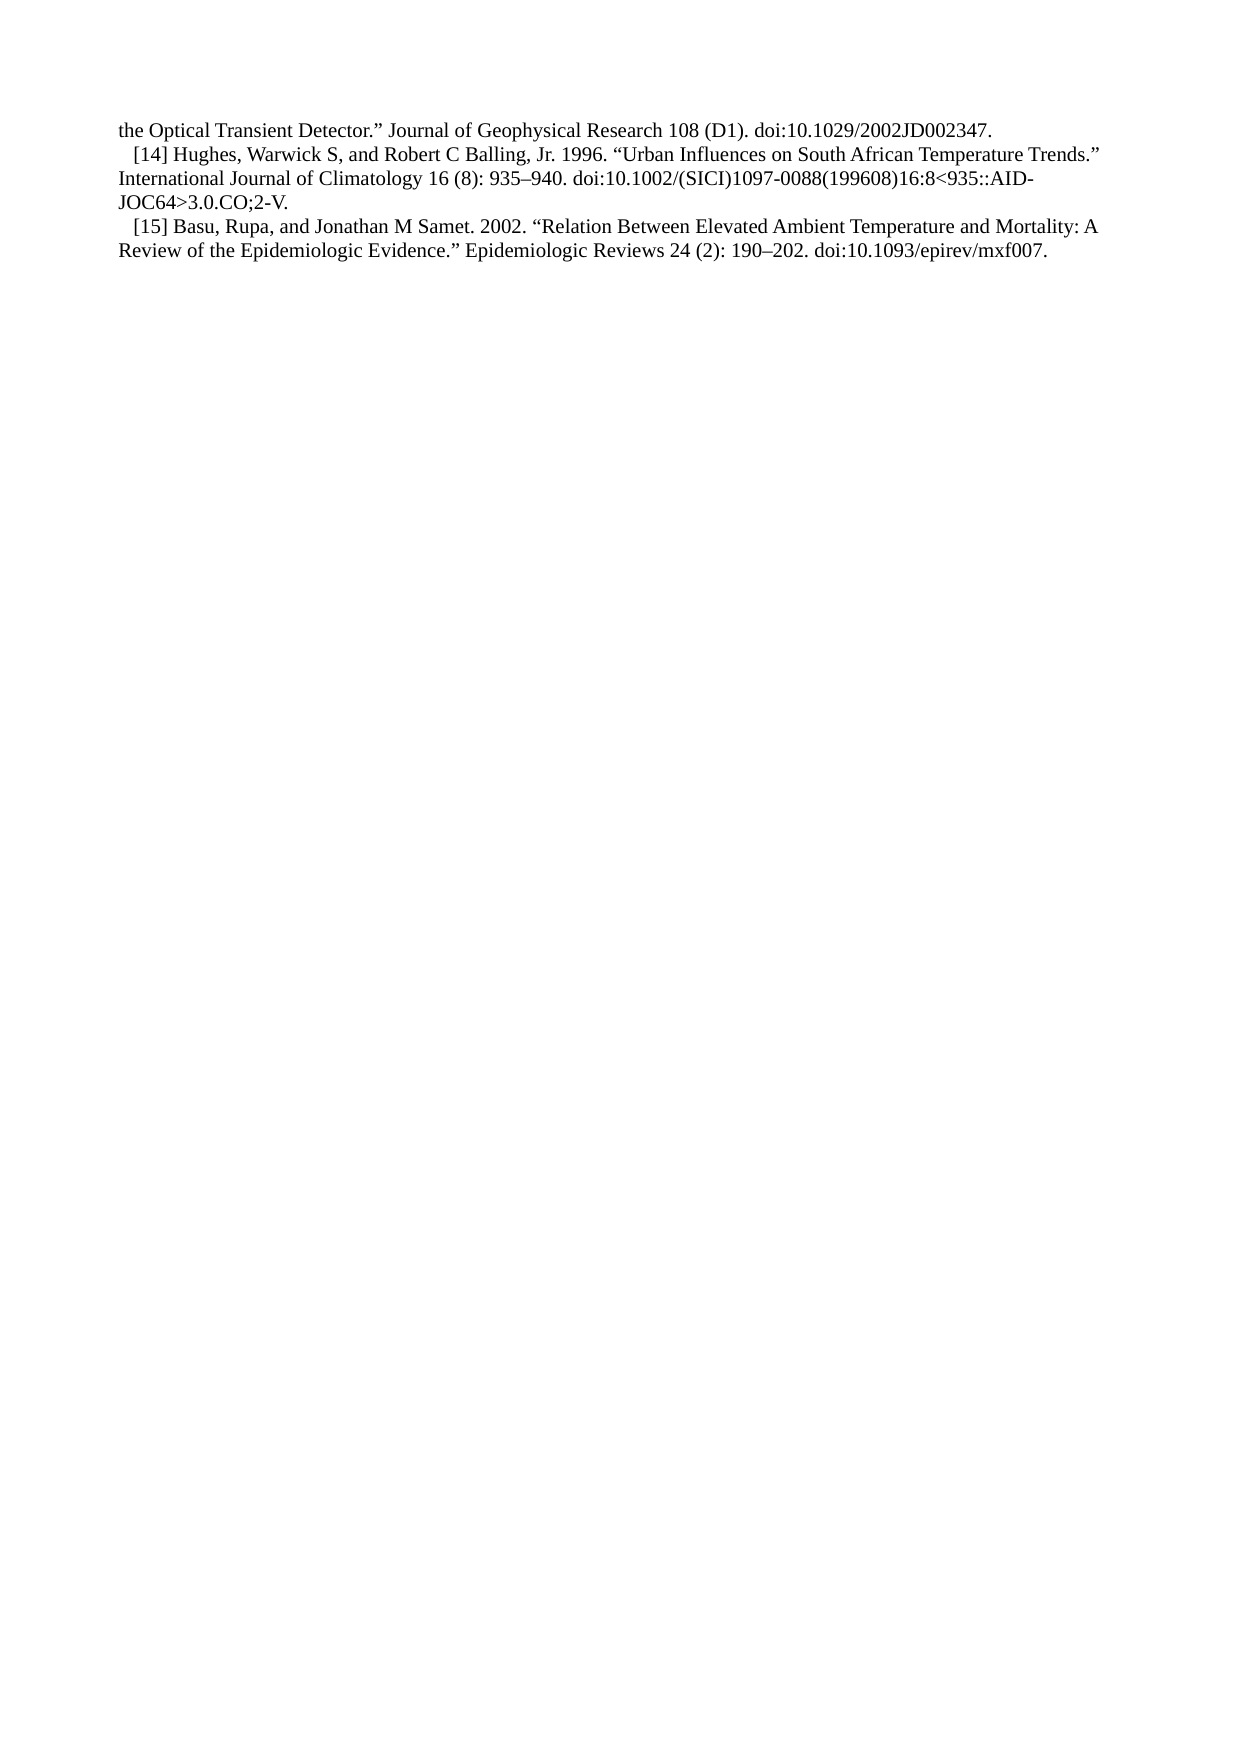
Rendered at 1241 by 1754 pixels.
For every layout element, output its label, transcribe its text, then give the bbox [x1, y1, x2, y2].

text the Optical Transient Detector.” Journal of Geophysical Research 108 (D1). doi:10.1029/2002JD002347. [118, 118, 1122, 142]
text [14] Hughes, Warwick S, and Robert C Balling, Jr. 1996. “Urban Influences on South African Temperature Trends.” International Journal of Climatology 16 (8): 935–940. doi:10.1002/(SICI)1097-0088(199608)16:8<935::AID-JOC64>3.0.CO;2-V. [118, 142, 1122, 214]
text [15] Basu, Rupa, and Jonathan M Samet. 2002. “Relation Between Elevated Ambient Temperature and Mortality: A Review of the Epidemiologic Evidence.” Epidemiologic Reviews 24 (2): 190–202. doi:10.1093/epirev/mxf007. [118, 214, 1122, 262]
